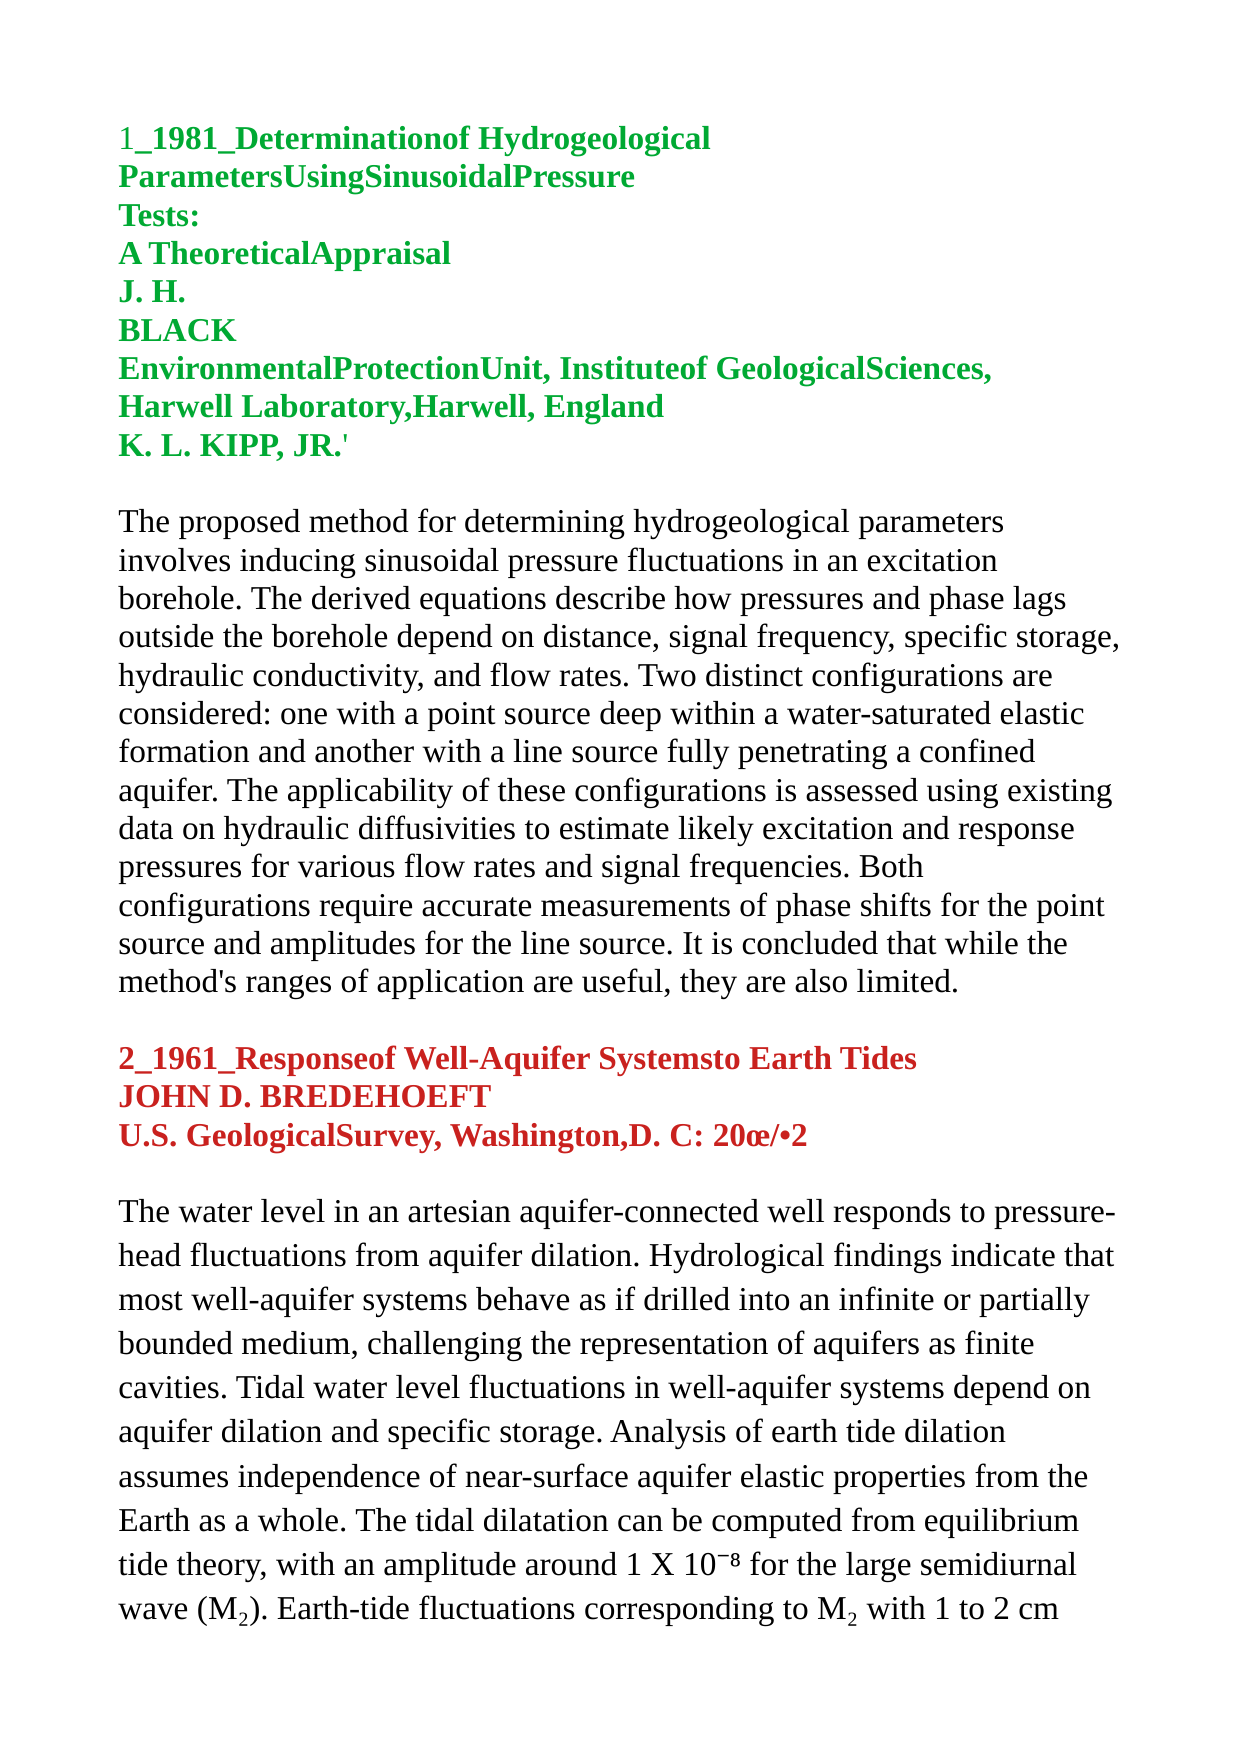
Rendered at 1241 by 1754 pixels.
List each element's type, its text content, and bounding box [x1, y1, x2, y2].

text K. L. KIPP, JR.' [118, 425, 1122, 463]
text U.S. GeologicalSurvey, Washington,D. C: 20œ/•2 [118, 1115, 1122, 1153]
text BLACK [118, 310, 1122, 348]
text EnvironmentalProtectionUnit, Instituteof GeologicalSciences, [118, 348, 1122, 386]
text J. H. [118, 271, 1122, 310]
text The water level in an artesian aquifer-connected well responds to pressure-head fluctuations from aquifer dilation. Hydrological findings indicate that most well-aquifer systems behave as if drilled into an infinite or partially bounded medium, challenging the representation of aquifers as finite cavities. Tidal water level fluctuations in well-aquifer systems depend on aquifer dilation and specific storage. Analysis of earth tide dilation assumes independence of near-surface aquifer elastic properties from the Earth as a whole. The tidal dilatation can be computed from equilibrium tide theory, with an amplitude around 1 X 10⁻⁸ for the large semidiurnal wave (M₂). Earth-tide fluctuations corresponding to M₂ with 1 to 2 cm [118, 1191, 1122, 1626]
text Tests: [118, 195, 1122, 233]
text 2_1961_Responseof Well-Aquifer Systemsto Earth Tides [118, 1038, 1122, 1076]
text Harwell Laboratory,Harwell, England [118, 386, 1122, 425]
text ParametersUsingSinusoidalPressure [118, 156, 1122, 195]
text JOHN D. BREDEHOEFT [118, 1076, 1122, 1115]
text 1_1981_Determinationof Hydrogeological [118, 118, 1122, 156]
text A TheoreticalAppraisal [118, 233, 1122, 271]
text The proposed method for determining hydrogeological parameters involves inducing sinusoidal pressure fluctuations in an excitation borehole. The derived equations describe how pressures and phase lags outside the borehole depend on distance, signal frequency, specific storage, hydraulic conductivity, and flow rates. Two distinct configurations are considered: one with a point source deep within a water-saturated elastic formation and another with a line source fully penetrating a confined aquifer. The applicability of these configurations is assessed using existing data on hydraulic diffusivities to estimate likely excitation and response pressures for various flow rates and signal frequencies. Both configurations require accurate measurements of phase shifts for the point source and amplitudes for the line source. It is concluded that while the method's ranges of application are useful, they are also limited. [118, 501, 1122, 1000]
